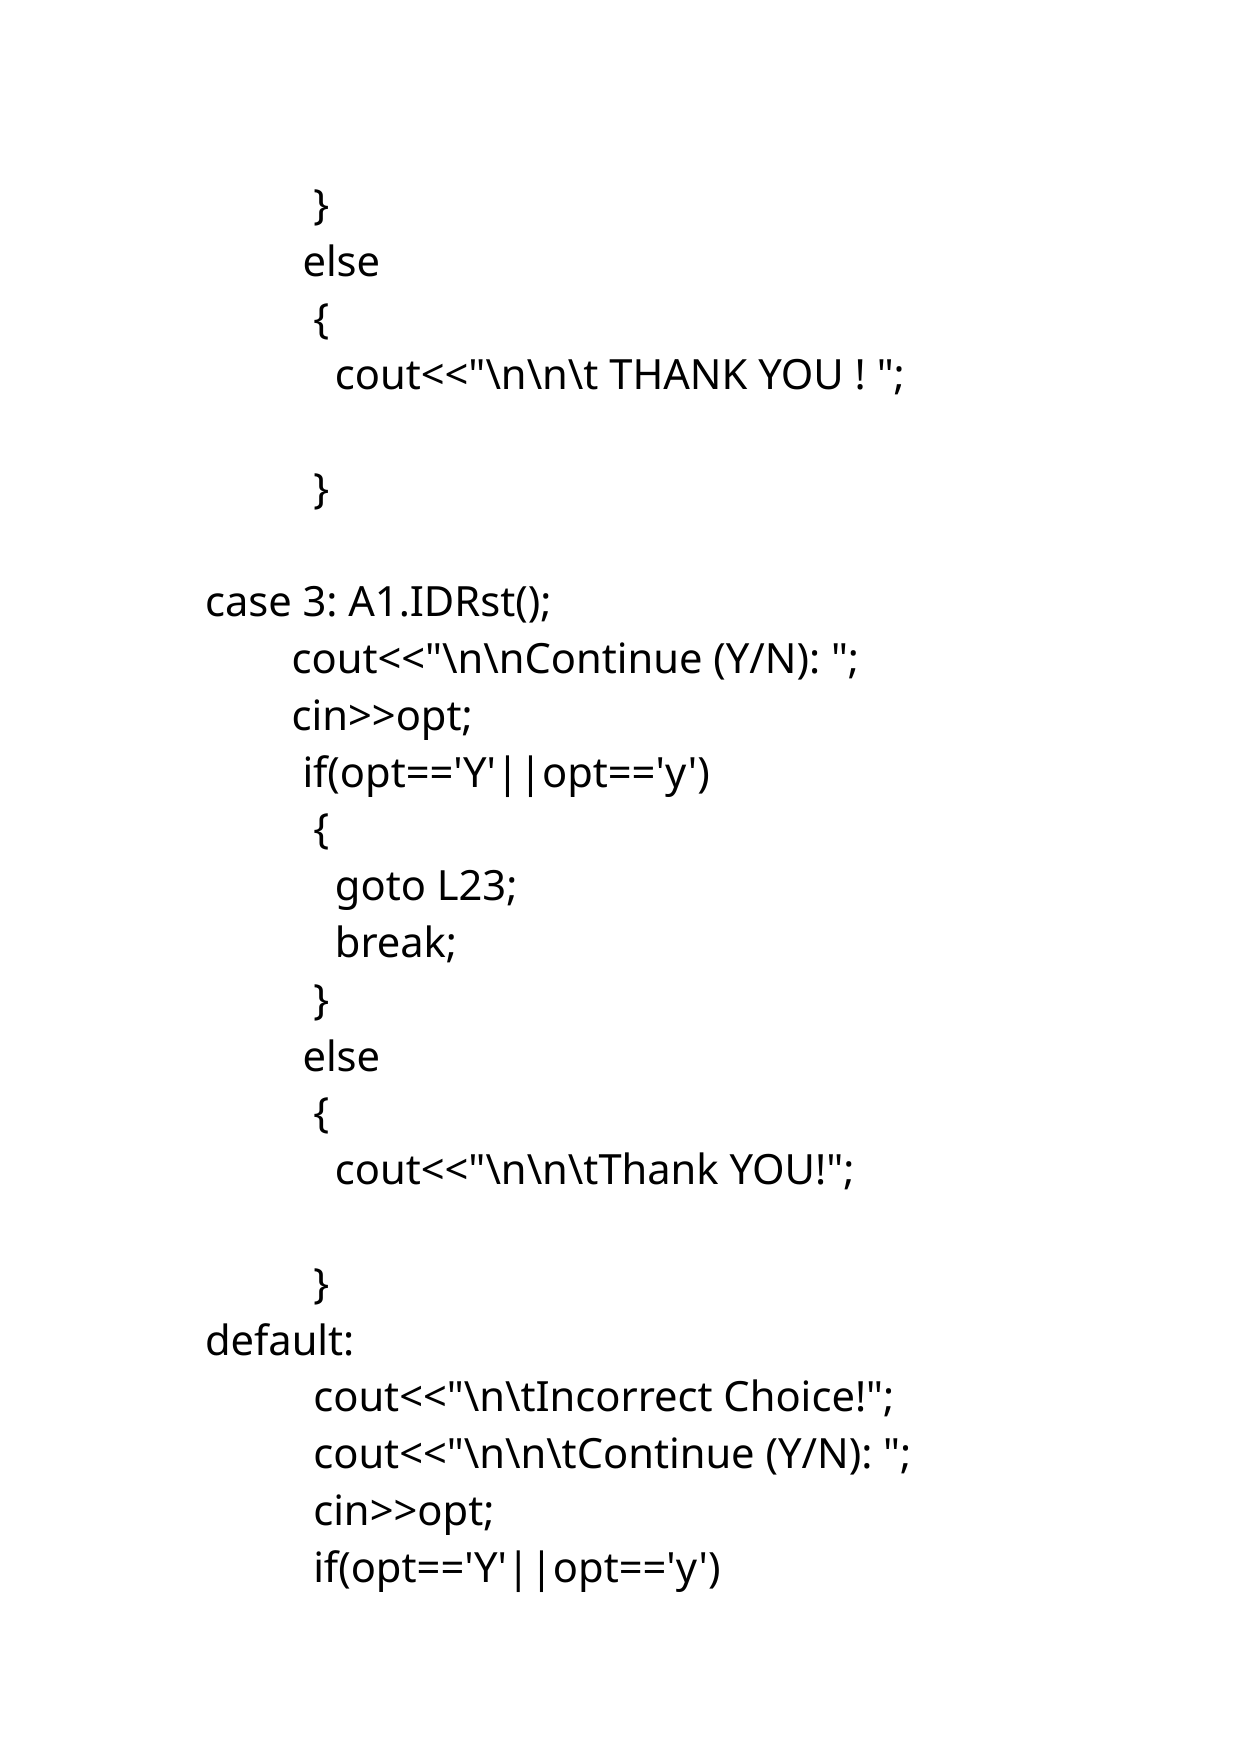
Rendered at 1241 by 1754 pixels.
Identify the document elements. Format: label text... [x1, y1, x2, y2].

text } [118, 175, 1122, 232]
text { [118, 1083, 1122, 1140]
text goto L23; [118, 856, 1122, 913]
text cout<<"\n\nContinue (Y/N): "; [118, 629, 1122, 686]
text if(opt=='Y'||opt=='y') [118, 1537, 1122, 1594]
text { [118, 799, 1122, 856]
text { [118, 288, 1122, 345]
text } [118, 459, 1122, 516]
text default: [118, 1310, 1122, 1367]
text cin>>opt; [118, 686, 1122, 743]
text } [118, 970, 1122, 1026]
text break; [118, 913, 1122, 970]
text else [118, 232, 1122, 288]
text case 3: A1.IDRst(); [118, 572, 1122, 629]
text cin>>opt; [118, 1481, 1122, 1537]
text cout<<"\n\n\t THANK YOU ! "; [118, 345, 1122, 402]
text else [118, 1026, 1122, 1083]
text } [118, 1253, 1122, 1310]
text cout<<"\n\tIncorrect Choice!"; [118, 1367, 1122, 1424]
text if(opt=='Y'||opt=='y') [118, 743, 1122, 799]
text cout<<"\n\n\tThank YOU!"; [118, 1140, 1122, 1197]
text cout<<"\n\n\tContinue (Y/N): "; [118, 1424, 1122, 1481]
